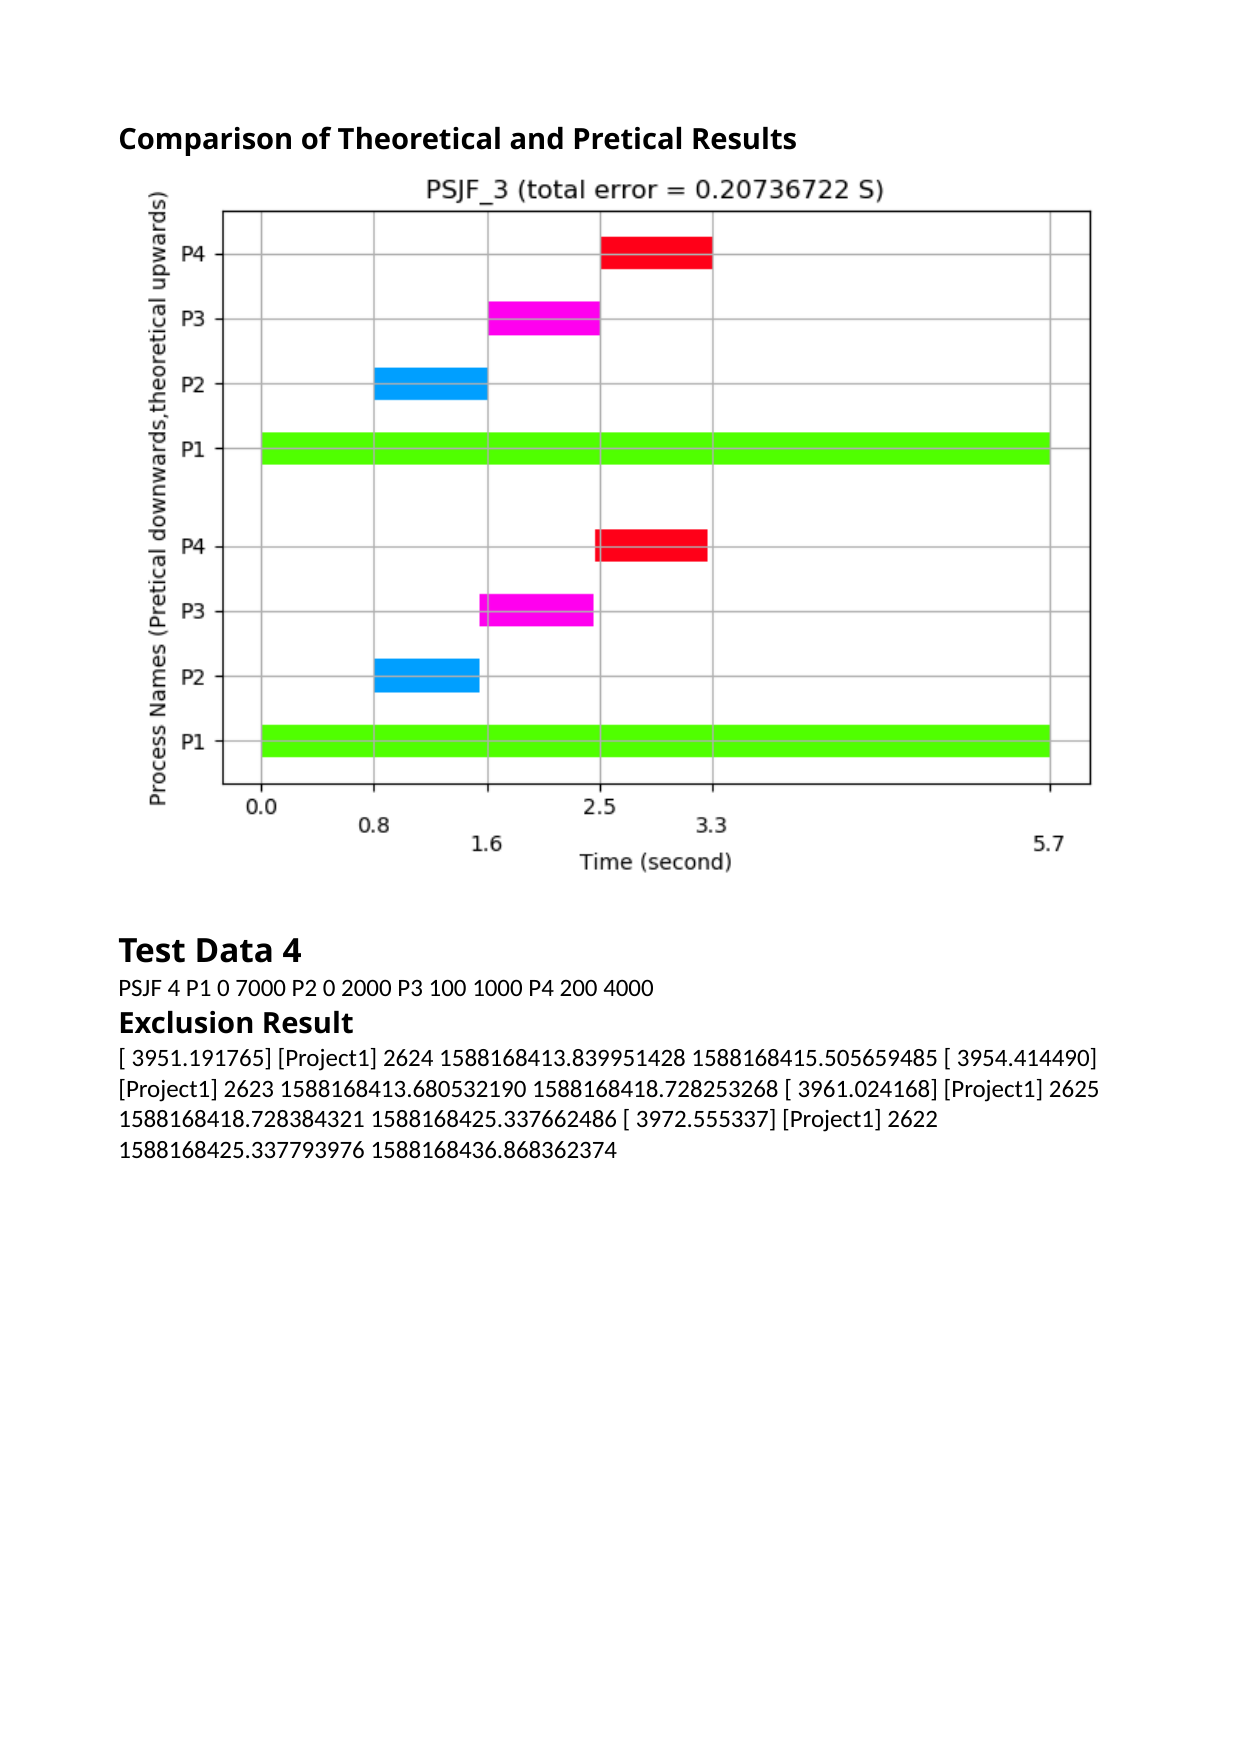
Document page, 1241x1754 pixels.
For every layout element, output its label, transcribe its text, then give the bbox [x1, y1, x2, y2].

subtitle Comparison of Theoretical and Pretical Results [118, 118, 1122, 158]
text PSJF 4 P1 0 7000 P2 0 2000 P3 100 1000 P4 200 4000 [118, 972, 1122, 1002]
subtitle Exclusion Result [118, 1002, 1122, 1042]
text [ 3951.191765] [Project1] 2624 1588168413.839951428 1588168415.505659485 [ 3954.414490] [Project1] 2623 1588168413.680532190 1588168418.728253268 [ 3961.024168] [Project1] 2625 1588168418.728384321 1588168425.337662486 [ 3972.555337] [Project1] 2622 1588168425.337793976 1588168436.868362374 [118, 1042, 1122, 1164]
picture [127, 157, 1113, 896]
subtitle Test Data 4 [118, 927, 1122, 972]
